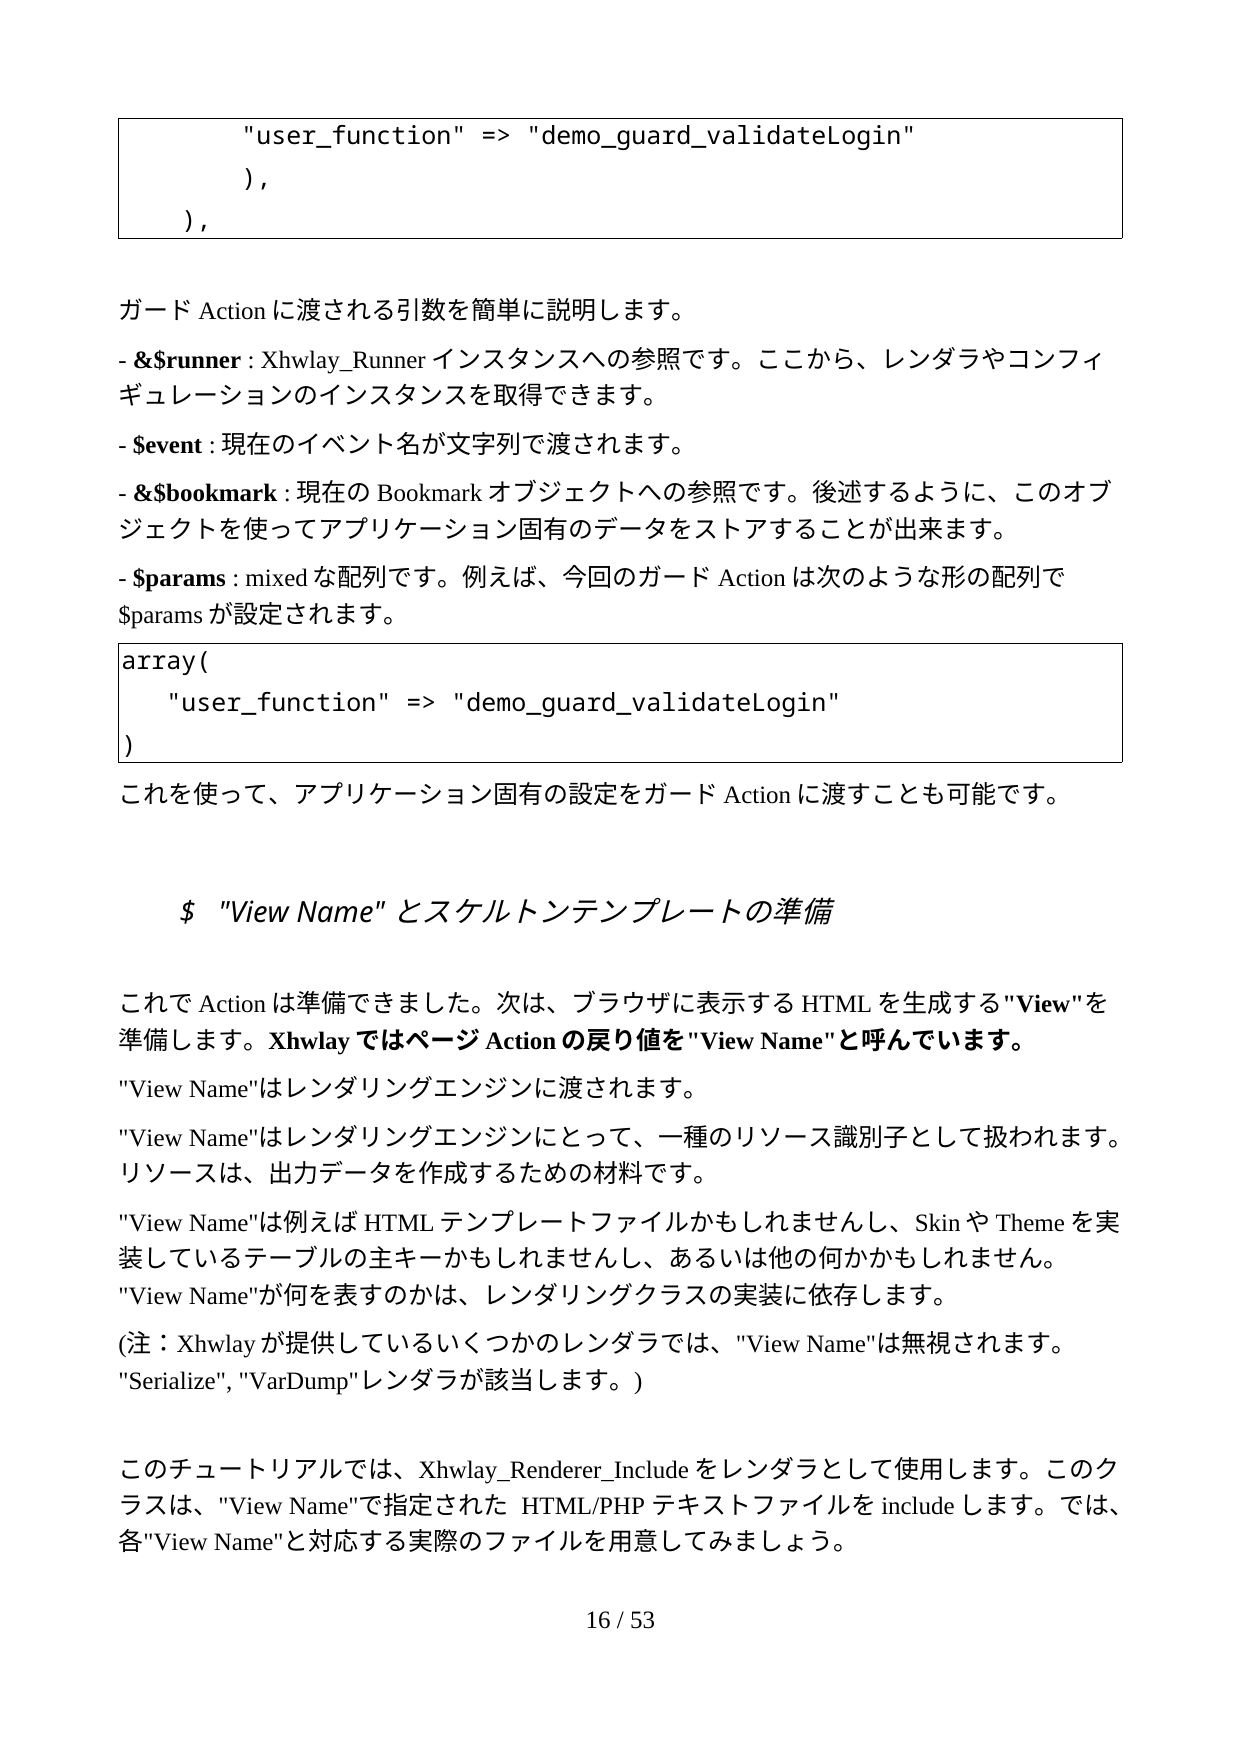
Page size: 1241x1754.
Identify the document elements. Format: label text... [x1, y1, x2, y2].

text "user_function" => "demo_guard_validateLogin" [119, 685, 1122, 717]
text ), [119, 202, 1122, 238]
text これを使って、アプリケーション固有の設定をガードActionに渡すことも可能です。 [118, 775, 1122, 811]
text "View Name"はレンダリングエンジンにとって、一種のリソース識別子として扱われます。リソースは、出力データを作成するための材料です。 [118, 1118, 1122, 1190]
text このチュートリアルでは、Xhwlay_Renderer_Includeをレンダラとして使用します。このクラスは、"View Name"で指定された HTML/PHP テキストファイルをincludeします。では、各"View Name"と対応する実際のファイルを用意してみましょう。 [118, 1449, 1122, 1558]
text ) [119, 727, 1122, 762]
text "user_function" => "demo_guard_validateLogin" [119, 119, 1122, 151]
text "View Name"は例えばHTMLテンプレートファイルかもしれませんし、SkinやThemeを実装しているテーブルの主キーかもしれませんし、あるいは他の何かかもしれません。"View Name"が何を表すのかは、レンダリングクラスの実装に依存します。 [118, 1203, 1122, 1311]
text ガードActionに渡される引数を簡単に説明します。 [118, 290, 1122, 327]
text これでActionは準備できました。次は、ブラウザに表示するHTMLを生成する"View"を準備します。XhwlayではページActionの戻り値を"View Name"と呼んでいます。 [118, 984, 1122, 1056]
text ), [119, 160, 1122, 193]
text (注：Xhwlayが提供しているいくつかのレンダラでは、"View Name"は無視されます。"Serialize", "VarDump"レンダラが該当します。) [118, 1324, 1122, 1396]
text - $params : mixedな配列です。例えば、今回のガードActionは次のような形の配列で$paramsが設定されます。 [118, 558, 1122, 630]
text - $event : 現在のイベント名が文字列で渡されます。 [118, 424, 1122, 460]
text - &$runner : Xhwlay_Runnerインスタンスへの参照です。ここから、レンダラやコンフィギュレーションのインスタンスを取得できます。 [118, 339, 1122, 412]
text - &$bookmark : 現在のBookmarkオブジェクトへの参照です。後述するように、このオブジェクトを使ってアプリケーション固有のデータをストアすることが出来ます。 [118, 473, 1122, 545]
subtitle "View Name" とスケルトンテンプレートの準備 [142, 889, 1122, 931]
text array( [119, 644, 1122, 675]
text "View Name"はレンダリングエンジンに渡されます。 [118, 1069, 1122, 1105]
